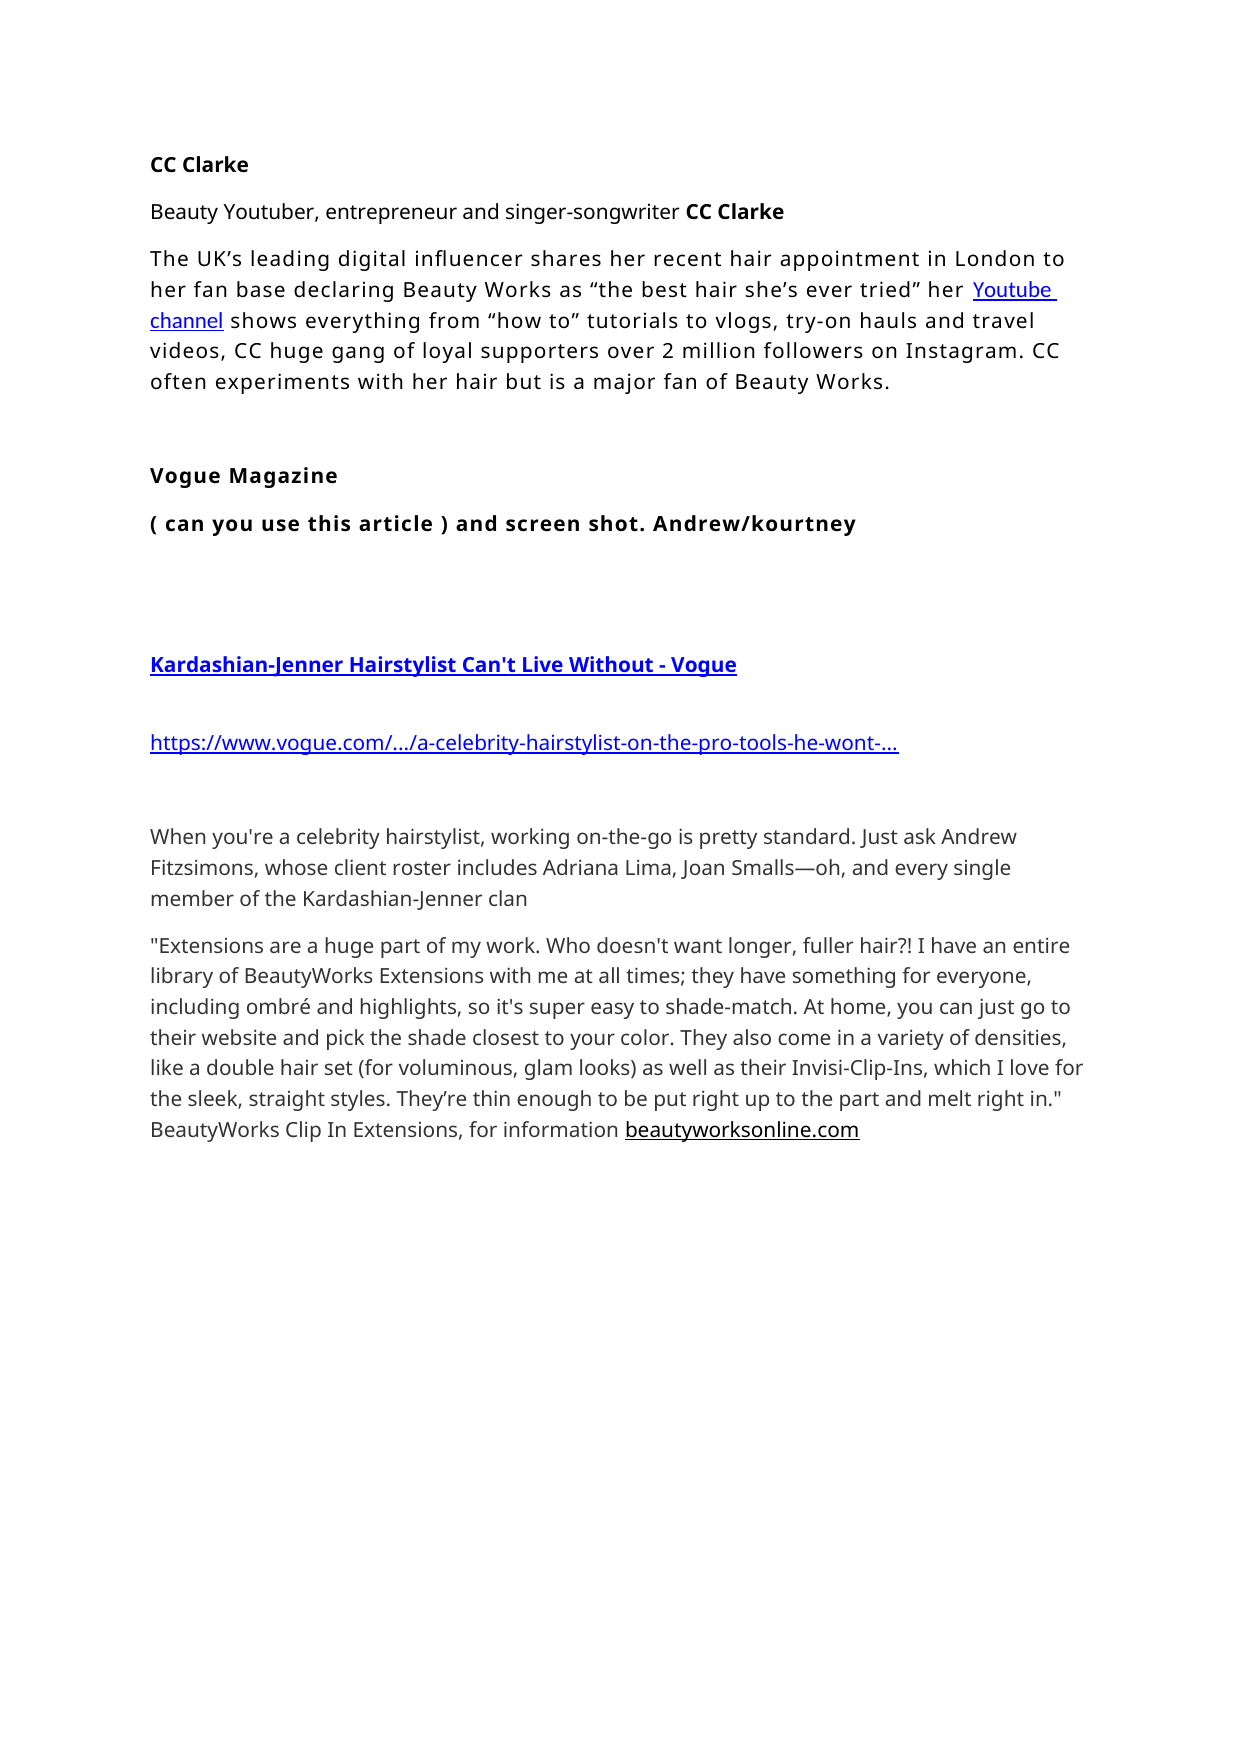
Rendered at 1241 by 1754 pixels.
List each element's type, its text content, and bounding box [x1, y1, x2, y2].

text https://www.vogue.com/.../a-celebrity-hairstylist-on-the-pro-tools-he-wont-... [150, 698, 1090, 757]
text "Extensions are a huge part of my work. Who doesn't want longer, fuller hair?! I have an entire library of BeautyWorks Extensions with me at all times; they have something for everyone, including ombré and highlights, so it's super easy to shade-match. At home, you can just go to their website and pick the shade closest to your color. They also come in a variety of densities, like a double hair set (for voluminous, glam looks) as well as their Invisi-Clip-Ins, which I love for the sleek, straight styles. They’re thin enough to be put right up to the part and melt right in." BeautyWorks Clip In Extensions, for information beautyworksonline.com [150, 931, 1090, 1143]
text CC Clarke [150, 150, 1090, 178]
text The UK’s leading digital influencer shares her recent hair appointment in London to her fan base declaring Beauty Works as “the best hair she’s ever tried” her Youtube channel shows everything from “how to” tutorials to vlogs, try-on hauls and travel videos, CC huge gang of loyal supporters over 2 million followers on Instagram. CC often experiments with her hair but is a major fan of Beauty Works. [150, 244, 1090, 396]
text Vogue Magazine [150, 462, 1090, 490]
text Kardashian-Jenner Hairstylist Can't Live Without - Vogue [150, 650, 1090, 679]
text Beauty Youtuber, entrepreneur and singer-songwriter CC Clarke [150, 197, 1090, 226]
text When you're a celebrity hairstylist, working on-the-go is pretty standard. Just ask Andrew Fitzsimons, whose client roster includes Adriana Lima, Joan Smalls—oh, and every single member of the Kardashian-Jenner clan [150, 822, 1090, 912]
text ( can you use this article ) and screen shot. Andrew/kourtney [150, 509, 1090, 537]
